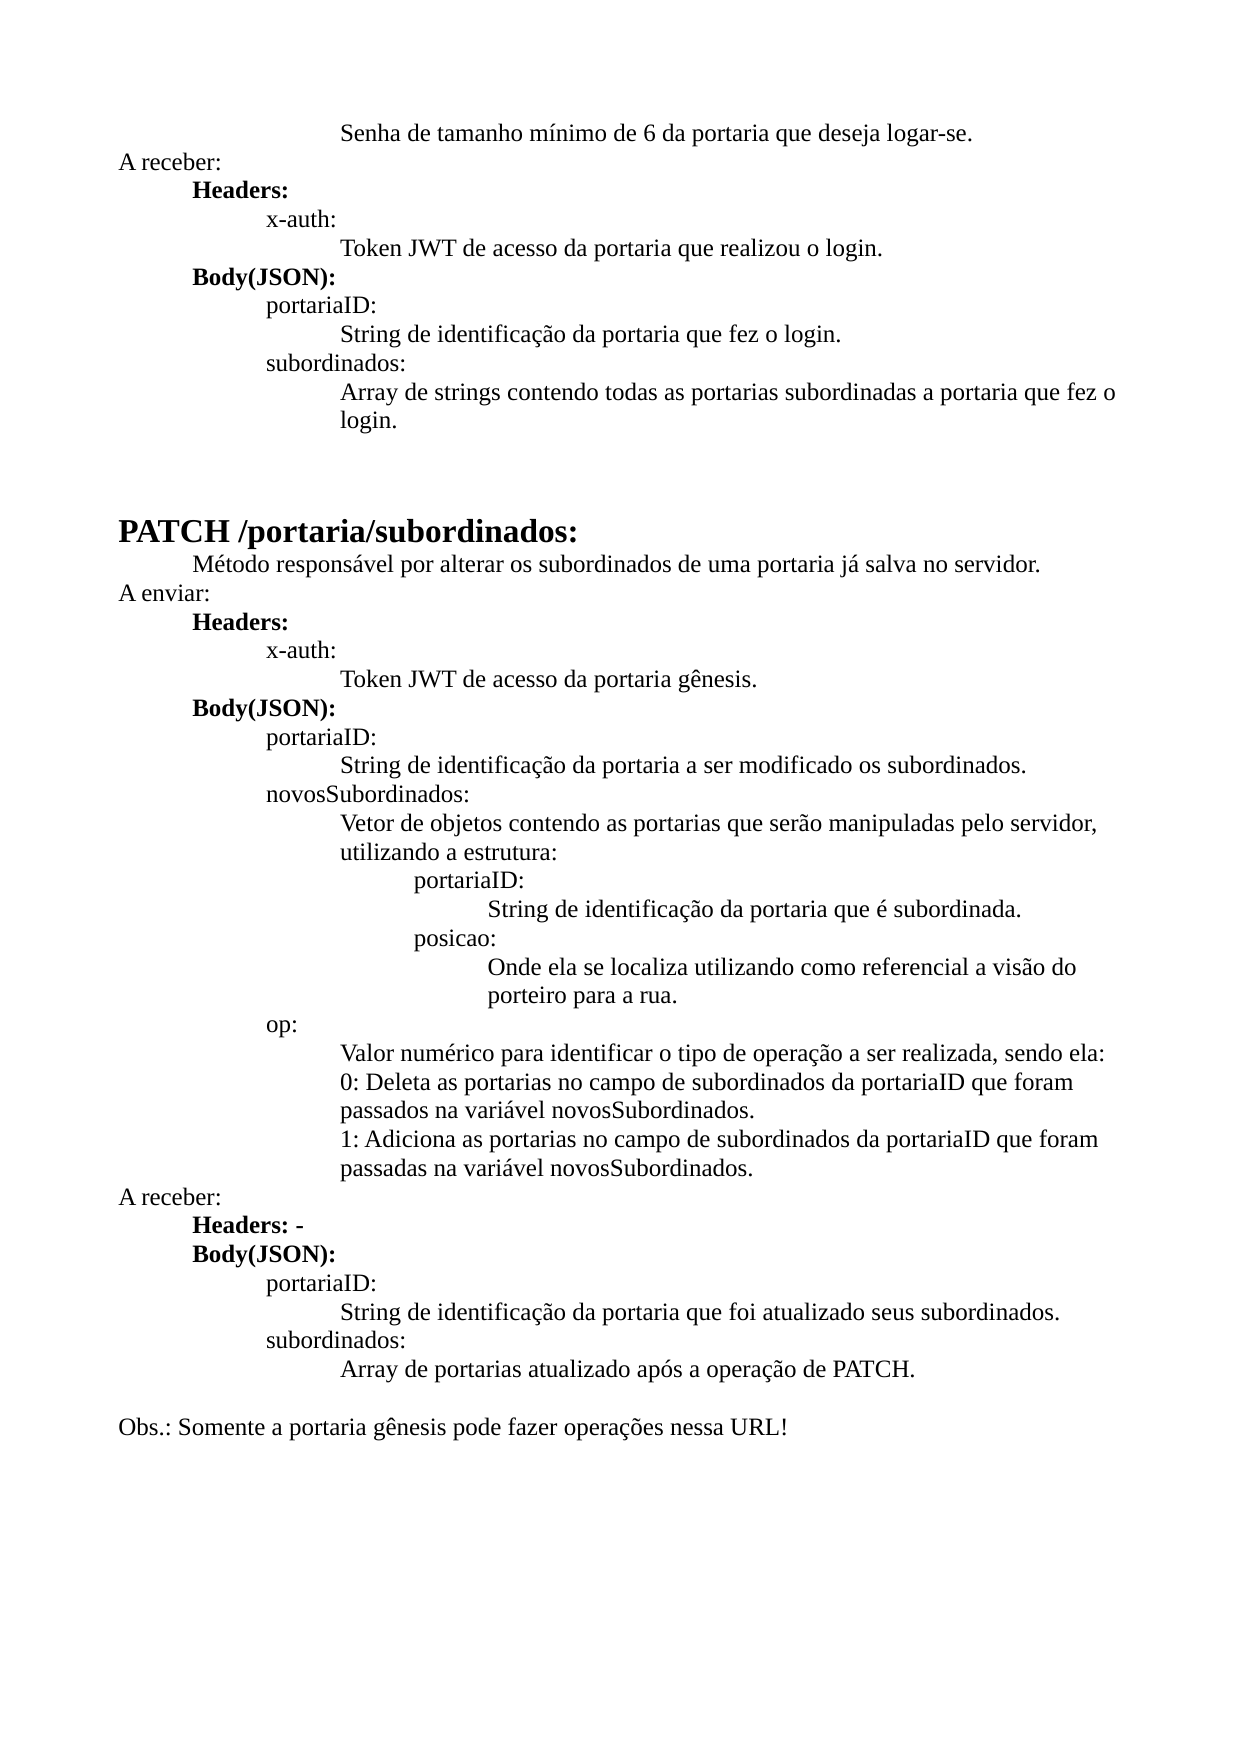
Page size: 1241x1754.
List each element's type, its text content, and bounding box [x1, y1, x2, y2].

text subordinados: [118, 348, 1122, 377]
text Body(JSON): [118, 1239, 1122, 1268]
text posicao: [118, 923, 1122, 952]
text Senha de tamanho mínimo de 6 da portaria que deseja logar-se. [118, 118, 1122, 147]
text Array de portarias atualizado após a operação de PATCH. [118, 1354, 1122, 1383]
text x-auth: [118, 204, 1122, 233]
text novosSubordinados: [118, 779, 1122, 808]
text Headers: - [118, 1211, 1122, 1239]
text portariaID: [118, 866, 1122, 894]
text subordinados: [118, 1326, 1122, 1354]
text Headers: [118, 176, 1122, 204]
text Obs.: Somente a portaria gênesis pode fazer operações nessa URL! [118, 1412, 1122, 1441]
text portariaID: [118, 1268, 1122, 1297]
text A enviar: [118, 578, 1122, 607]
text Token JWT de acesso da portaria gênesis. [118, 664, 1122, 693]
text Onde ela se localiza utilizando como referencial a visão do porteiro para a rua. [118, 952, 1122, 1009]
text Método responsável por alterar os subordinados de uma portaria já salva no servidor. [118, 549, 1122, 578]
text 1: Adiciona as portarias no campo de subordinados da portariaID que foram passadas na variável novosSubordinados. [118, 1124, 1122, 1182]
text portariaID: [118, 291, 1122, 319]
text String de identificação da portaria que fez o login. [118, 319, 1122, 348]
text PATCH /portaria/subordinados: [118, 511, 1122, 549]
text Body(JSON): [118, 262, 1122, 291]
text Token JWT de acesso da portaria que realizou o login. [118, 233, 1122, 262]
text Vetor de objetos contendo as portarias que serão manipuladas pelo servidor, utilizando a estrutura: [118, 808, 1122, 866]
text String de identificação da portaria que foi atualizado seus subordinados. [118, 1297, 1122, 1326]
text A receber: [118, 147, 1122, 176]
text portariaID: [118, 722, 1122, 751]
text Body(JSON): [118, 693, 1122, 722]
text Array de strings contendo todas as portarias subordinadas a portaria que fez o login. [118, 377, 1122, 434]
text String de identificação da portaria a ser modificado os subordinados. [118, 751, 1122, 779]
text A receber: [118, 1182, 1122, 1211]
text Headers: [118, 607, 1122, 636]
text Valor numérico para identificar o tipo de operação a ser realizada, sendo ela: [118, 1038, 1122, 1067]
text op: [118, 1009, 1122, 1038]
text String de identificação da portaria que é subordinada. [118, 894, 1122, 923]
text 0: Deleta as portarias no campo de subordinados da portariaID que foram passados na variável novosSubordinados. [118, 1067, 1122, 1124]
text x-auth: [118, 636, 1122, 664]
